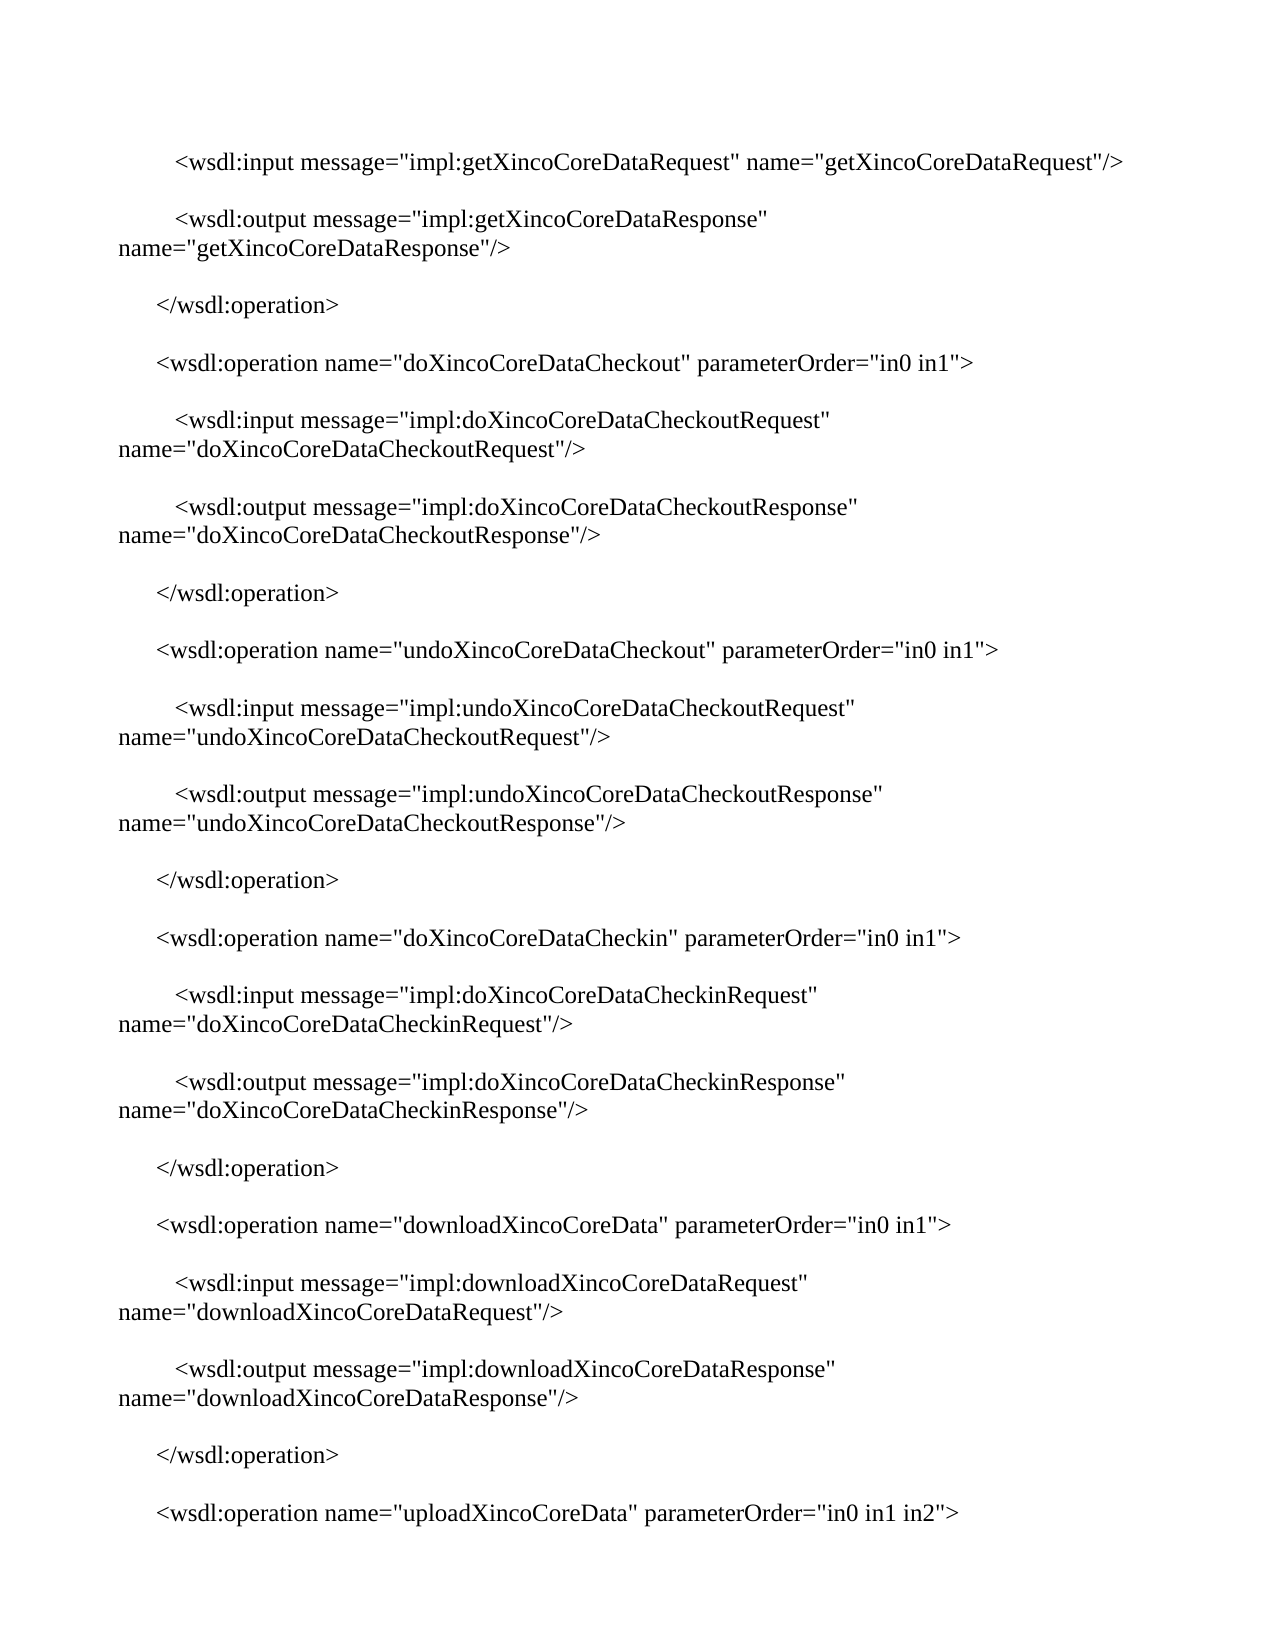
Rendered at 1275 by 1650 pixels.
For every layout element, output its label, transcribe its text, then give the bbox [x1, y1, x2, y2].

text <wsdl:operation name="undoXincoCoreDataCheckout" parameterOrder="in0 in1"> [118, 636, 1157, 664]
text <wsdl:operation name="doXincoCoreDataCheckin" parameterOrder="in0 in1"> [118, 923, 1157, 952]
text <wsdl:output message="impl:getXincoCoreDataResponse" name="getXincoCoreDataResponse"/> [118, 204, 1157, 262]
text <wsdl:input message="impl:doXincoCoreDataCheckoutRequest" name="doXincoCoreDataCheckoutRequest"/> [118, 406, 1157, 463]
text </wsdl:operation> [118, 578, 1157, 607]
text </wsdl:operation> [118, 291, 1157, 319]
text <wsdl:output message="impl:downloadXincoCoreDataResponse" name="downloadXincoCoreDataResponse"/> [118, 1354, 1157, 1412]
text <wsdl:operation name="downloadXincoCoreData" parameterOrder="in0 in1"> [118, 1211, 1157, 1239]
text <wsdl:input message="impl:doXincoCoreDataCheckinRequest" name="doXincoCoreDataCheckinRequest"/> [118, 981, 1157, 1038]
text </wsdl:operation> [118, 866, 1157, 894]
text <wsdl:output message="impl:doXincoCoreDataCheckoutResponse" name="doXincoCoreDataCheckoutResponse"/> [118, 492, 1157, 549]
text <wsdl:operation name="doXincoCoreDataCheckout" parameterOrder="in0 in1"> [118, 348, 1157, 377]
text <wsdl:operation name="uploadXincoCoreData" parameterOrder="in0 in1 in2"> [118, 1498, 1157, 1527]
text <wsdl:input message="impl:getXincoCoreDataRequest" name="getXincoCoreDataRequest"/> [118, 147, 1157, 176]
text </wsdl:operation> [118, 1441, 1157, 1469]
text <wsdl:input message="impl:downloadXincoCoreDataRequest" name="downloadXincoCoreDataRequest"/> [118, 1268, 1157, 1326]
text <wsdl:output message="impl:doXincoCoreDataCheckinResponse" name="doXincoCoreDataCheckinResponse"/> [118, 1067, 1157, 1124]
text </wsdl:operation> [118, 1153, 1157, 1182]
text <wsdl:output message="impl:undoXincoCoreDataCheckoutResponse" name="undoXincoCoreDataCheckoutResponse"/> [118, 779, 1157, 837]
text <wsdl:input message="impl:undoXincoCoreDataCheckoutRequest" name="undoXincoCoreDataCheckoutRequest"/> [118, 693, 1157, 751]
